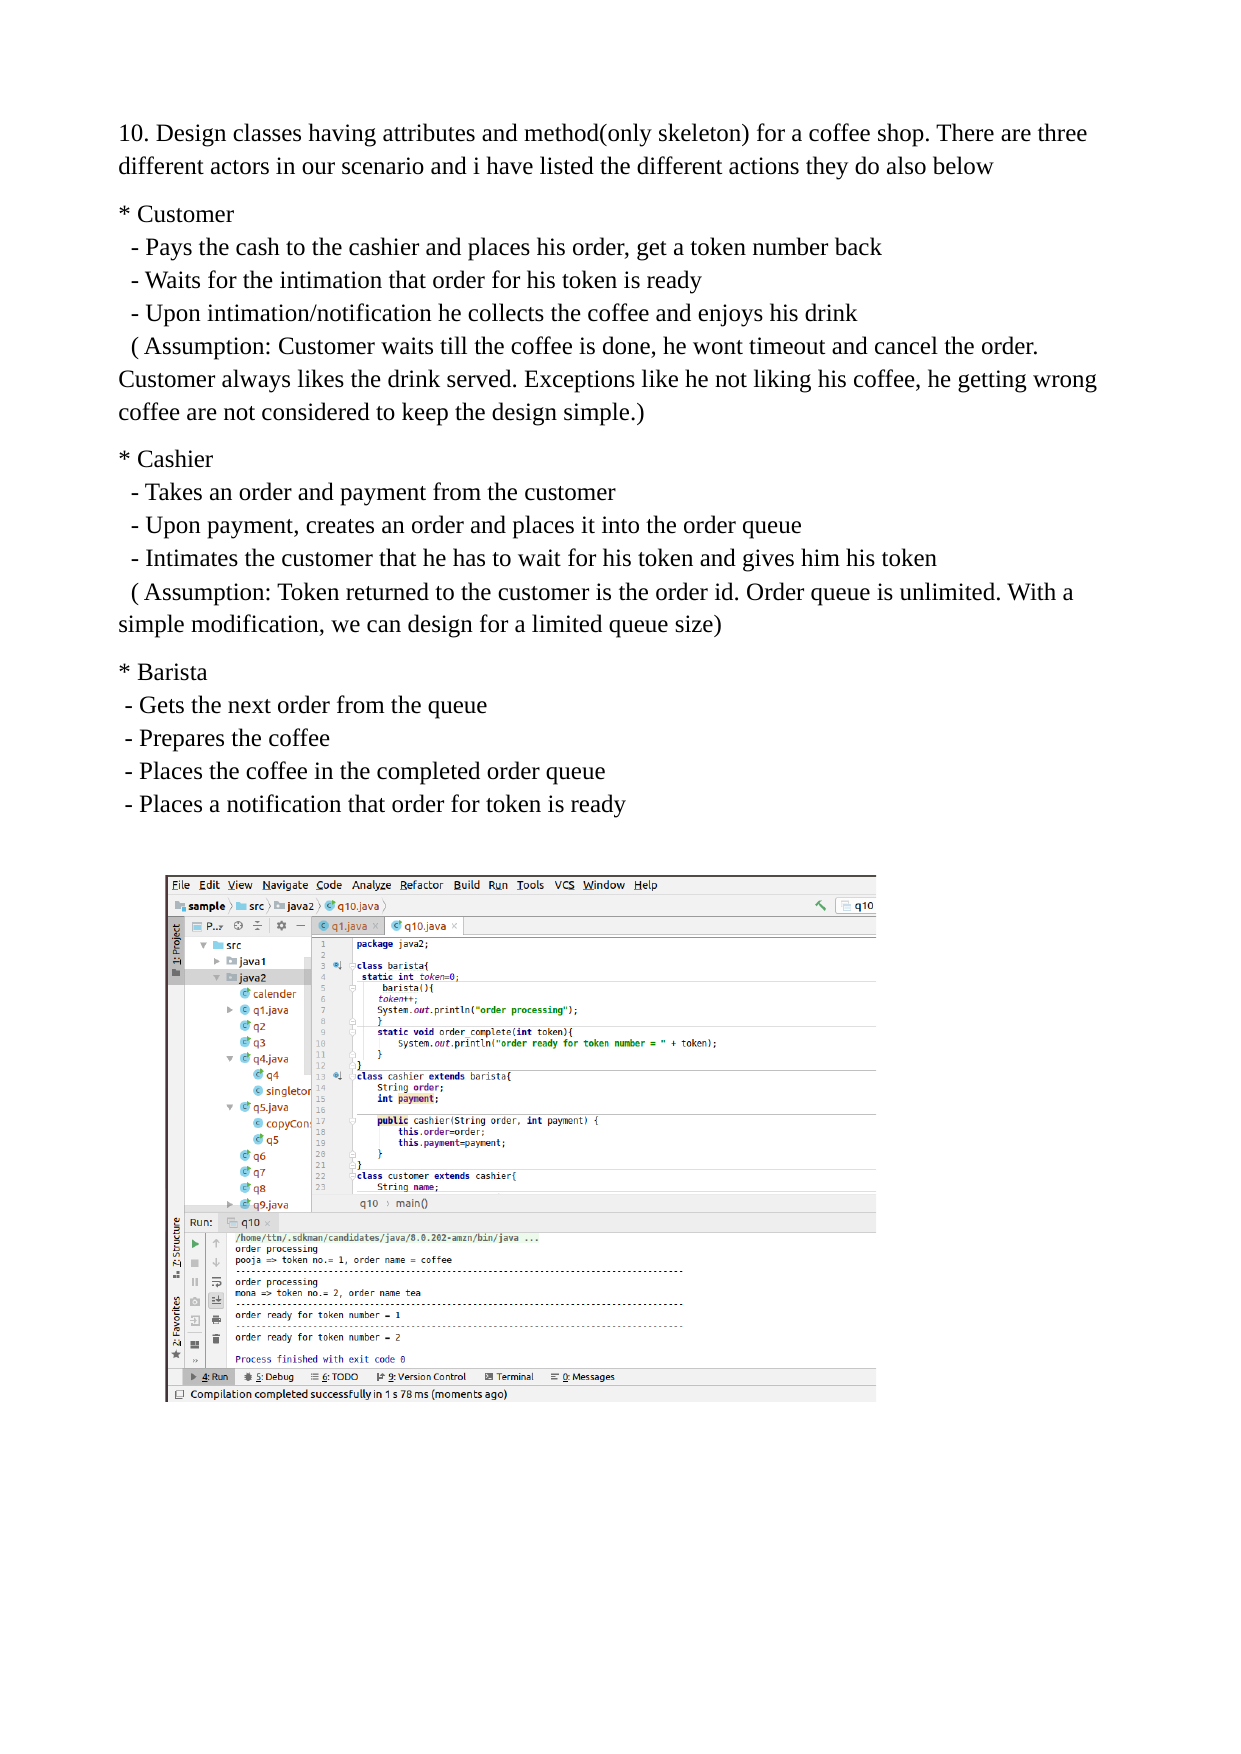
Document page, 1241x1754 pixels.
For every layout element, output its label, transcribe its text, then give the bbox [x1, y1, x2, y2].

text * Barista - Gets the next order from the queue - Prepares the coffee - Places the coffee in the completed order queue - Places a notification that order for token is ready [118, 657, 1122, 818]
text * Customer - Pays the cash to the cashier and places his order, get a token number back - Waits for the intimation that order for his token is ready - Upon intimation/notification he collects the coffee and enjoys his drink ( Assumption: Customer waits till the coffee is done, he wont timeout and cancel the order. Customer always likes the drink served. Exceptions like he not liking his coffee, he getting wrong coffee are not considered to keep the design simple.) [118, 199, 1122, 426]
text 10. Design classes having attributes and method(only skeleton) for a coffee shop. There are three different actors in our scenario and i have listed the different actions they do also below [118, 118, 1122, 180]
text * Cashier - Takes an order and payment from the customer - Upon payment, creates an order and places it into the order queue - Intimates the customer that he has to wait for his token and gives him his token ( Assumption: Token returned to the customer is the order id. Order queue is unlimited. With a simple modification, we can design for a limited queue size) [118, 444, 1122, 638]
picture [165, 875, 877, 1402]
